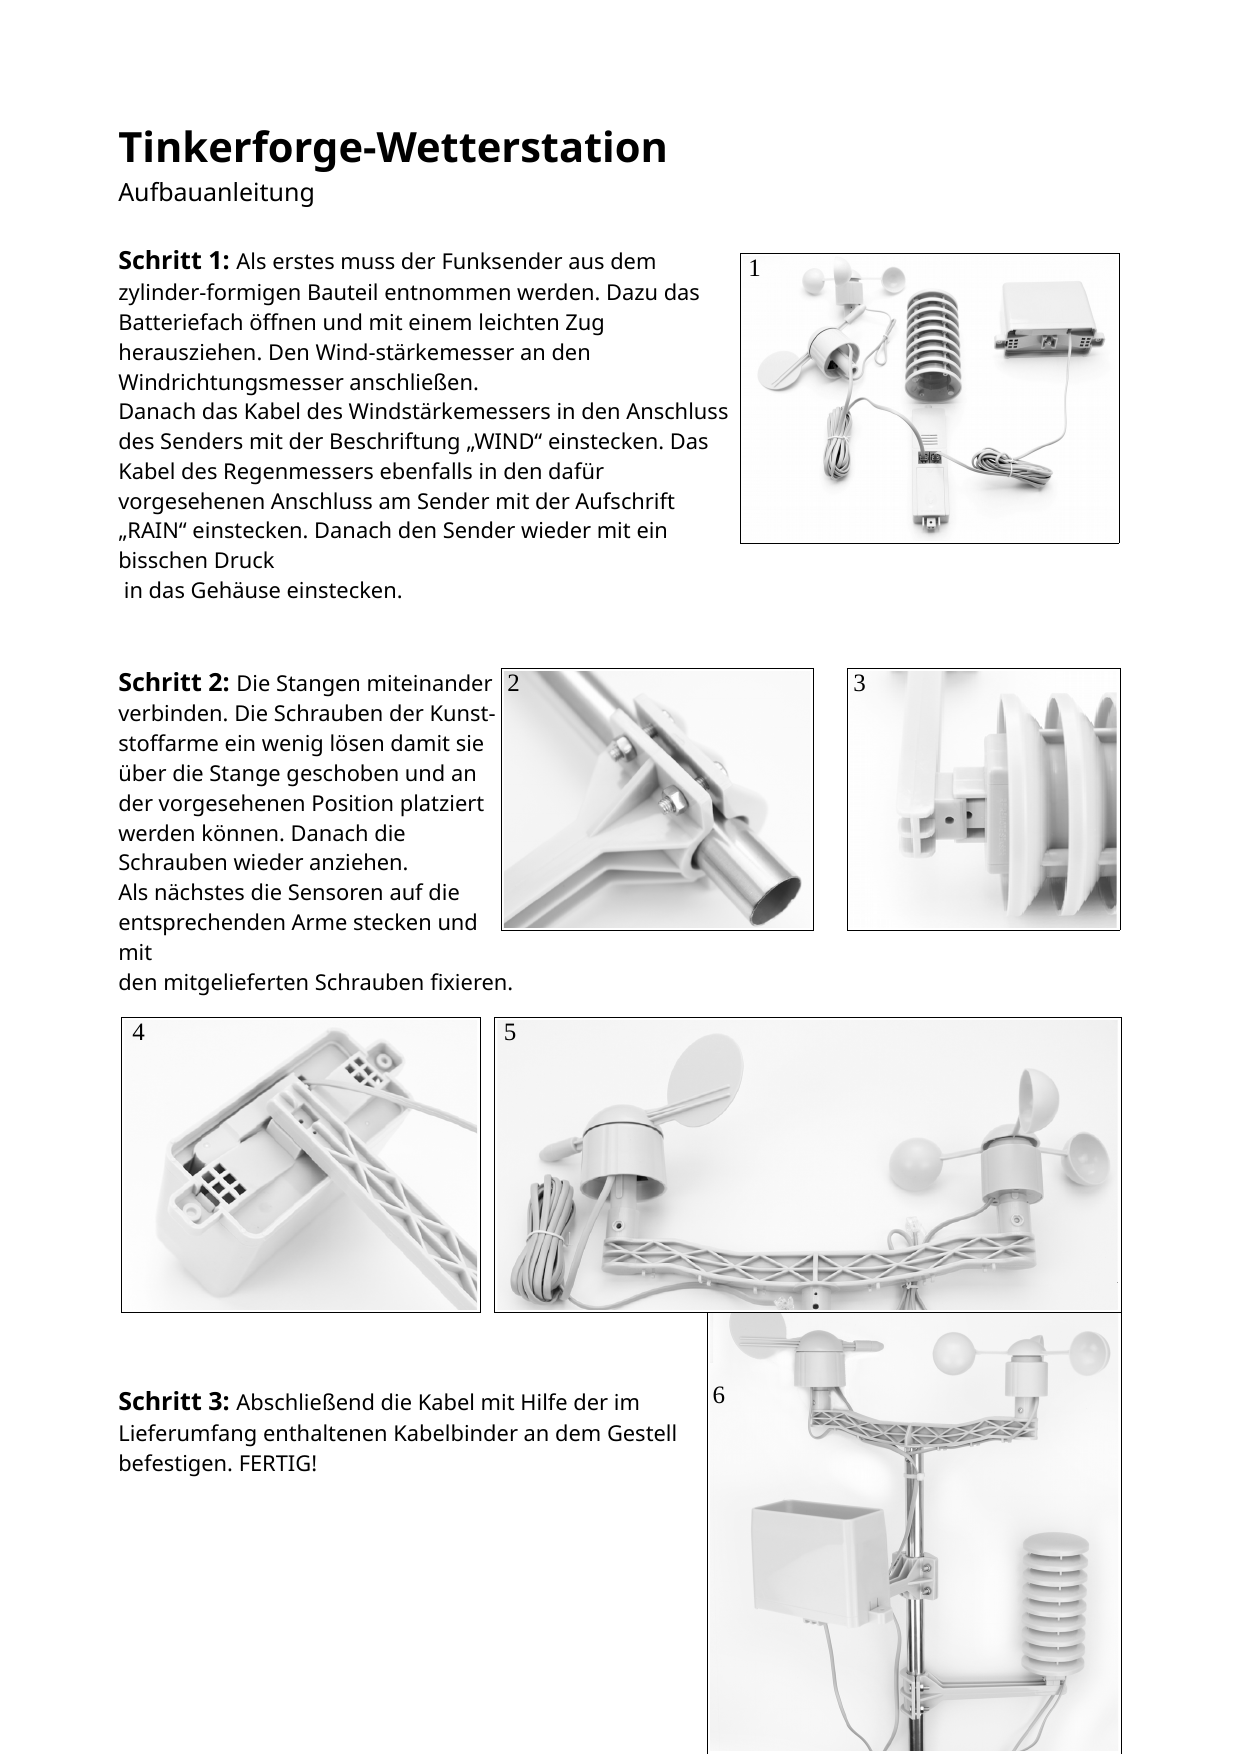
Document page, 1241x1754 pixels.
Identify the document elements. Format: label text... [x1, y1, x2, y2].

text in das Gehäuse einstecken. [118, 575, 1122, 605]
text Schritt 2: Die Stangen miteinander verbinden. Die Schrauben der Kunst-stoffarme ein wenig lösen damit sie über die Stange geschoben und an [118, 664, 1122, 788]
text der vorgesehenen Position platziert [118, 788, 501, 818]
text Schritt 2: Die Stangen miteinander verbinden. Die Schrauben der Kunst-stoffarme ein wenig lösen damit sie über die Stange geschoben und an [848, 669, 1120, 930]
text Danach das Kabel des Windstärkemessers in den Anschluss [118, 396, 740, 426]
text Aufbauanleitung [118, 175, 1122, 209]
text Schritt 1: Als erstes muss der Funksender aus dem zylinder-formigen Bauteil entnommen werden. Dazu das Batteriefach öffnen und mit einem leichten Zug herausziehen. Den Wind-stärkemesser an den Windrichtungsmesser anschließen. [741, 254, 1119, 543]
text [814, 818, 847, 877]
text Schritt 1: Als erstes muss der Funksender aus dem zylinder-formigen Bauteil entnommen werden. Dazu das Batteriefach öffnen und mit einem leichten Zug herausziehen. Den Wind-stärkemesser an den Windrichtungsmesser anschließen. [118, 243, 1122, 396]
text Tinkerforge-Wetterstation [118, 118, 1122, 175]
text Als nächstes die Sensoren auf die entsprechenden Arme stecken und mit [118, 877, 1122, 967]
text des Senders mit der Beschriftung „WIND“ einstecken. Das [118, 426, 740, 456]
text Schritt 3: Abschließend die Kabel mit Hilfe der im Lieferumfang enthaltenen Kabelbinder an dem Gestell befestigen. FERTIG! [118, 1354, 707, 1477]
text Schritt 3: Abschließend die Kabel mit Hilfe der im Lieferumfang enthaltenen Kabelbinder an dem Gestell befestigen. FERTIG! [708, 1313, 1121, 1754]
text werden können. Danach die Schrauben wieder anziehen. [118, 818, 501, 877]
text den mitgelieferten Schrauben fixieren. [118, 967, 1122, 996]
text Kabel des Regenmessers ebenfalls in den dafür vorgesehenen Anschluss am Sender mit der Aufschrift „RAIN“ einstecken. Danach den Sender wieder mit ein bisschen Druck [118, 456, 1122, 575]
text [814, 788, 847, 818]
